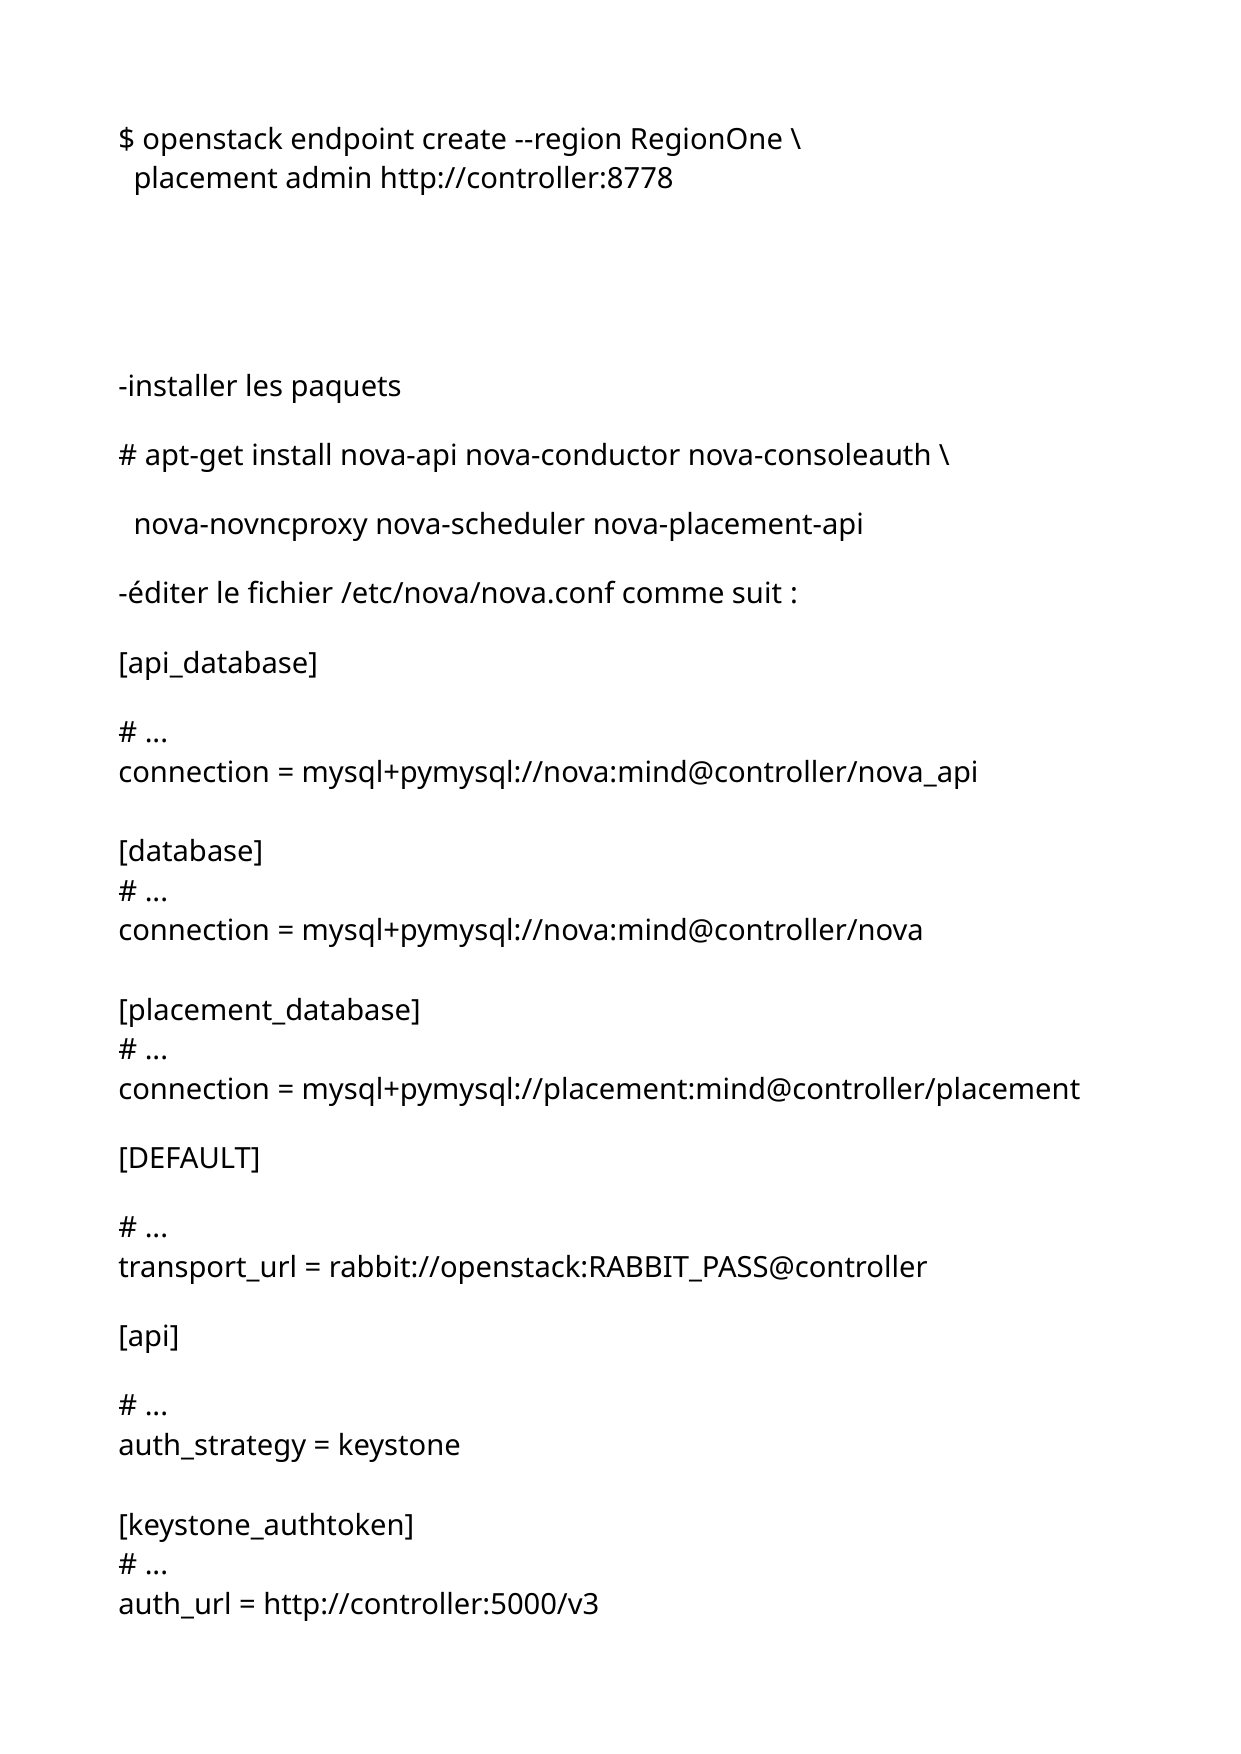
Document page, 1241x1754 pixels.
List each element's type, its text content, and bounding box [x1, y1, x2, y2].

text [database] [118, 830, 1122, 870]
text # ... [118, 1029, 1122, 1068]
text nova-novncproxy nova-scheduler nova-placement-api [118, 504, 1122, 543]
text [DEFAULT] [118, 1137, 1122, 1177]
text # ... [118, 870, 1122, 909]
text [keystone_authtoken] [118, 1504, 1122, 1543]
text # ... [118, 1207, 1122, 1246]
text auth_url = http://controller:5000/v3 [118, 1583, 1122, 1623]
text # ... [118, 1385, 1122, 1424]
text -éditer le fichier /etc/nova/nova.conf comme suit : [118, 573, 1122, 612]
text [placement_database] [118, 989, 1122, 1029]
text -installer les paquets [118, 365, 1122, 405]
text connection = mysql+pymysql://placement:mind@controller/placement [118, 1068, 1122, 1108]
text # ... [118, 711, 1122, 751]
text placement admin http://controller:8778 [118, 158, 1122, 197]
text connection = mysql+pymysql://nova:mind@controller/nova_api [118, 751, 1122, 791]
text transport_url = rabbit://openstack:RABBIT_PASS@controller [118, 1246, 1122, 1286]
text # ... [118, 1543, 1122, 1583]
text [api] [118, 1316, 1122, 1355]
text connection = mysql+pymysql://nova:mind@controller/nova [118, 909, 1122, 949]
text # apt-get install nova-api nova-conductor nova-consoleauth \ [118, 434, 1122, 474]
text [api_database] [118, 642, 1122, 682]
text auth_strategy = keystone [118, 1424, 1122, 1464]
text $ openstack endpoint create --region RegionOne \ [118, 118, 1122, 158]
